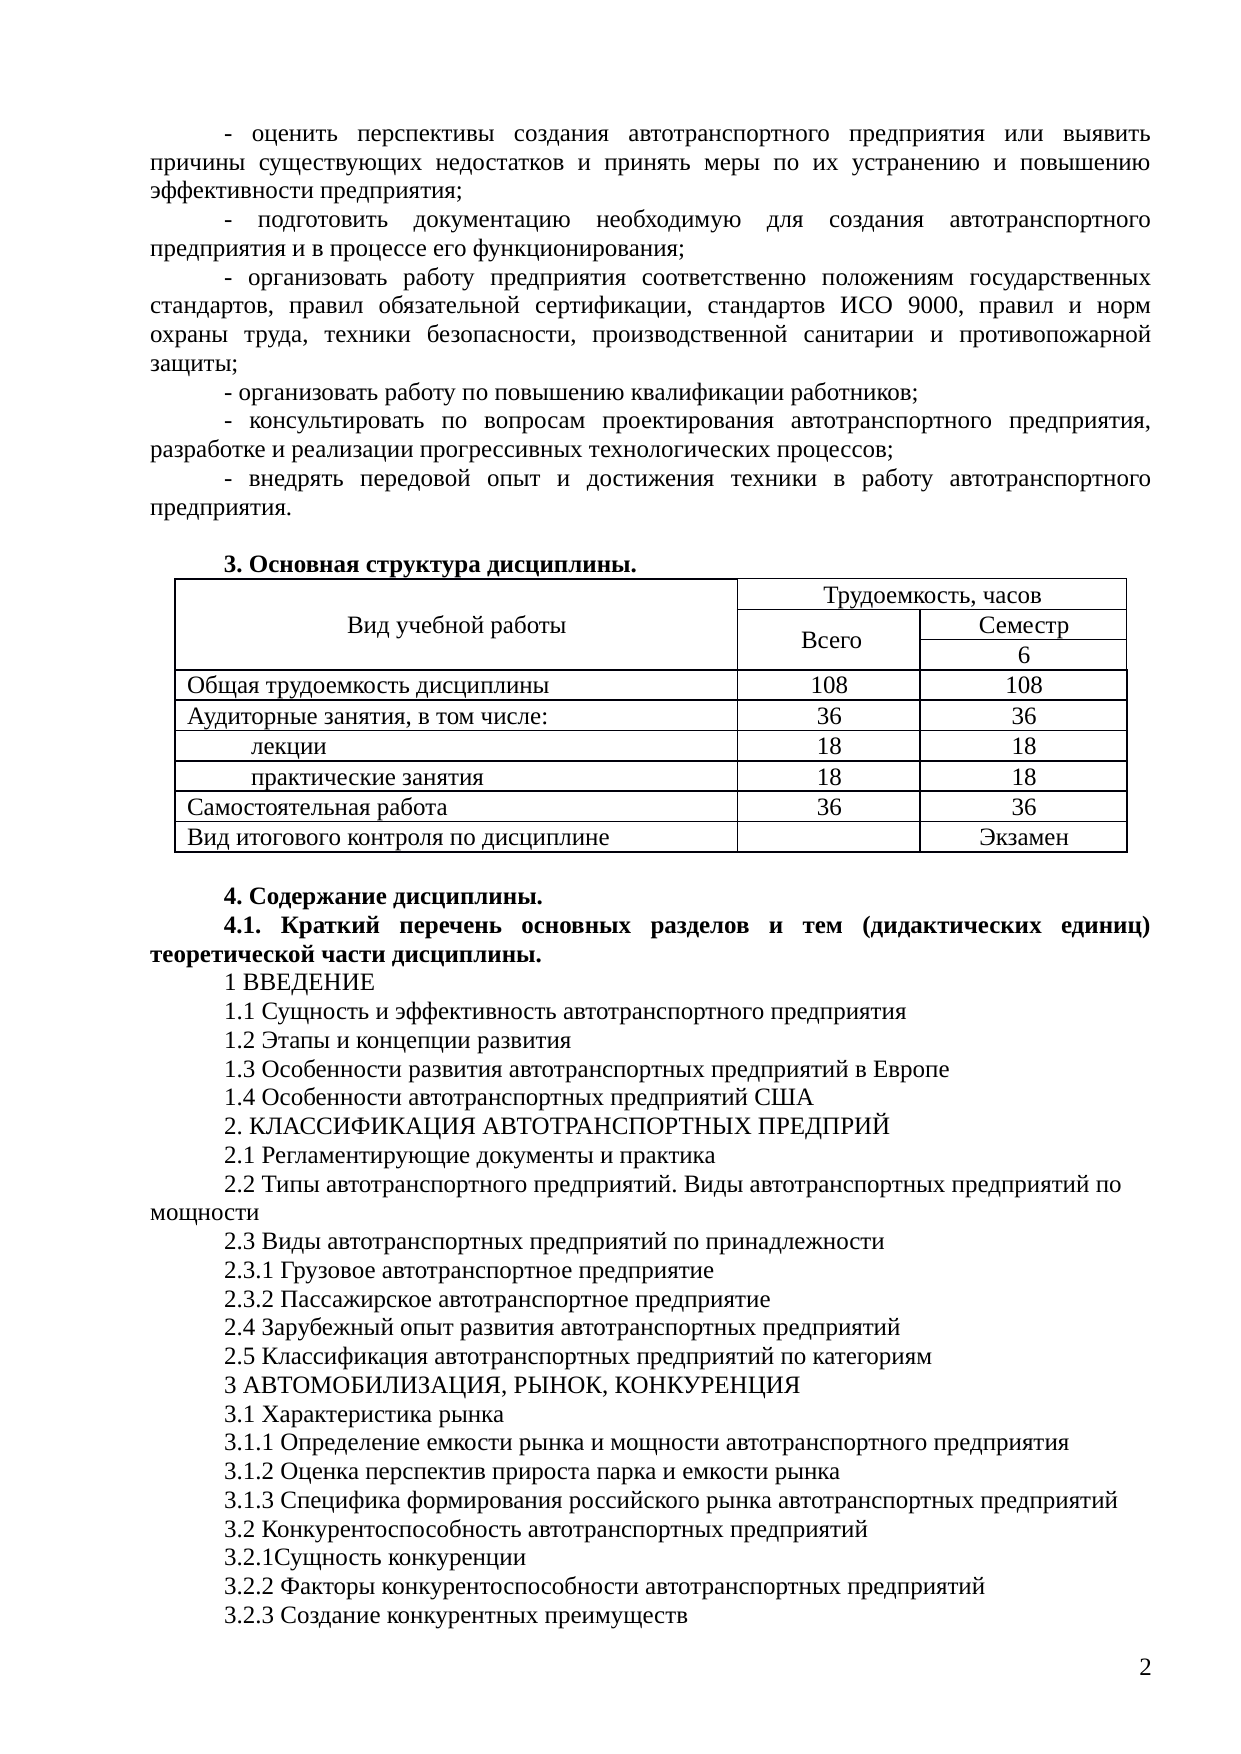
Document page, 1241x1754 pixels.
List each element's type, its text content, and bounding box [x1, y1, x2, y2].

table_cell Самостоятельная работа [176, 792, 737, 821]
text 1.4 Особенности автотранспортных предприятий США [150, 1082, 1152, 1111]
text 3.1.2 Оценка перспектив прироста парка и емкости рынка [150, 1456, 1152, 1485]
text 4. Содержание дисциплины. [150, 881, 1152, 910]
text 2. КЛАССИФИКАЦИЯ АВТОТРАНСПОРТНЫХ ПРЕДПРИЙ [150, 1111, 1152, 1140]
table_header Вид учебной работы [176, 580, 737, 669]
table_cell 36 [738, 792, 919, 821]
table_cell практические занятия [176, 762, 737, 790]
text 3.1.1 Определение емкости рынка и мощности автотранспортного предприятия [150, 1427, 1152, 1456]
text 3.2 Конкурентоспособность автотранспортных предприятий [150, 1514, 1152, 1542]
text 1.2 Этапы и концепции развития [150, 1025, 1152, 1054]
text - оценить перспективы создания автотранспортного предприятия или выявить причины существующих недостатков и принять меры по их устранению и повышению эффективности предприятия; [150, 118, 1152, 204]
text - организовать работу по повышению квалификации работников; [150, 377, 1152, 406]
table_cell Экзамен [921, 822, 1126, 851]
table_cell [738, 822, 919, 851]
table_cell 36 [738, 701, 919, 730]
table_cell лекции [176, 731, 737, 760]
text 2.4 Зарубежный опыт развития автотранспортных предприятий [150, 1312, 1152, 1341]
text 2.3.1 Грузовое автотранспортное предприятие [150, 1255, 1152, 1284]
text 1.3 Особенности развития автотранспортных предприятий в Европе [150, 1054, 1152, 1082]
table_cell 36 [921, 792, 1126, 821]
table_cell 18 [738, 731, 919, 760]
table_cell 18 [738, 762, 919, 790]
text 2.1 Регламентирующие документы и практика [150, 1140, 1152, 1169]
text - внедрять передовой опыт и достижения техники в работу автотранспортного предприятия. [150, 463, 1152, 521]
table_cell 108 [738, 671, 919, 699]
text 3.2.2 Факторы конкурентоспособности автотранспортных предприятий [150, 1571, 1152, 1600]
text 3 АВТОМОБИЛИЗАЦИЯ, РЫНОК, КОНКУРЕНЦИЯ [150, 1370, 1152, 1399]
table_cell Аудиторные занятия, в том числе: [176, 701, 737, 730]
text - подготовить документацию необходимую для создания автотранспортного предприятия и в процессе его функционирования; [150, 204, 1152, 262]
text - организовать работу предприятия соответственно положениям государственных стандартов, правил обязательной сертификации, стандартов ИСО 9000, правил и норм охраны труда, техники безопасности, производственной санитарии и противопожарной защиты; [150, 262, 1152, 377]
table_cell Семестр [921, 610, 1126, 639]
text 4.1. Краткий перечень основных разделов и тем (дидактических единиц) теоретической части дисциплины. [150, 910, 1152, 967]
table_cell Общая трудоемкость дисциплины [176, 671, 737, 699]
table_cell 6 [921, 640, 1126, 669]
text 2.5 Классификация автотранспортных предприятий по категориям [150, 1341, 1152, 1370]
text 2.3.2 Пассажирское автотранспортное предприятие [150, 1284, 1152, 1312]
text 2.3 Виды автотранспортных предприятий по принадлежности [150, 1226, 1152, 1255]
text 1 ВВЕДЕНИЕ [150, 967, 1152, 996]
text 1.1 Сущность и эффективность автотранспортного предприятия [150, 996, 1152, 1025]
text - консультировать по вопросам проектирования автотранспортного предприятия, разработке и реализации прогрессивных технологических процессов; [150, 406, 1152, 463]
text 3.2.1Сущность конкуренции [150, 1542, 1152, 1571]
table_cell Вид итогового контроля по дисциплине [176, 822, 737, 851]
table_cell 18 [921, 762, 1126, 790]
text 3.1.3 Специфика формирования российского рынка автотранспортных предприятий [150, 1485, 1152, 1514]
table_cell 36 [921, 701, 1126, 730]
table_cell Всего [738, 610, 919, 669]
text 3.1 Характеристика рынка [150, 1399, 1152, 1427]
table_cell 108 [921, 671, 1126, 699]
text 3.2.3 Создание конкурентных преимуществ [150, 1600, 1152, 1629]
table_cell 18 [921, 731, 1126, 760]
table_header Трудоемкость, часов [738, 579, 1126, 608]
text 3. Основная структура дисциплины. [150, 549, 1152, 578]
text 2.2 Типы автотранспортного предприятий. Виды автотранспортных предприятий по мощности [150, 1169, 1152, 1226]
